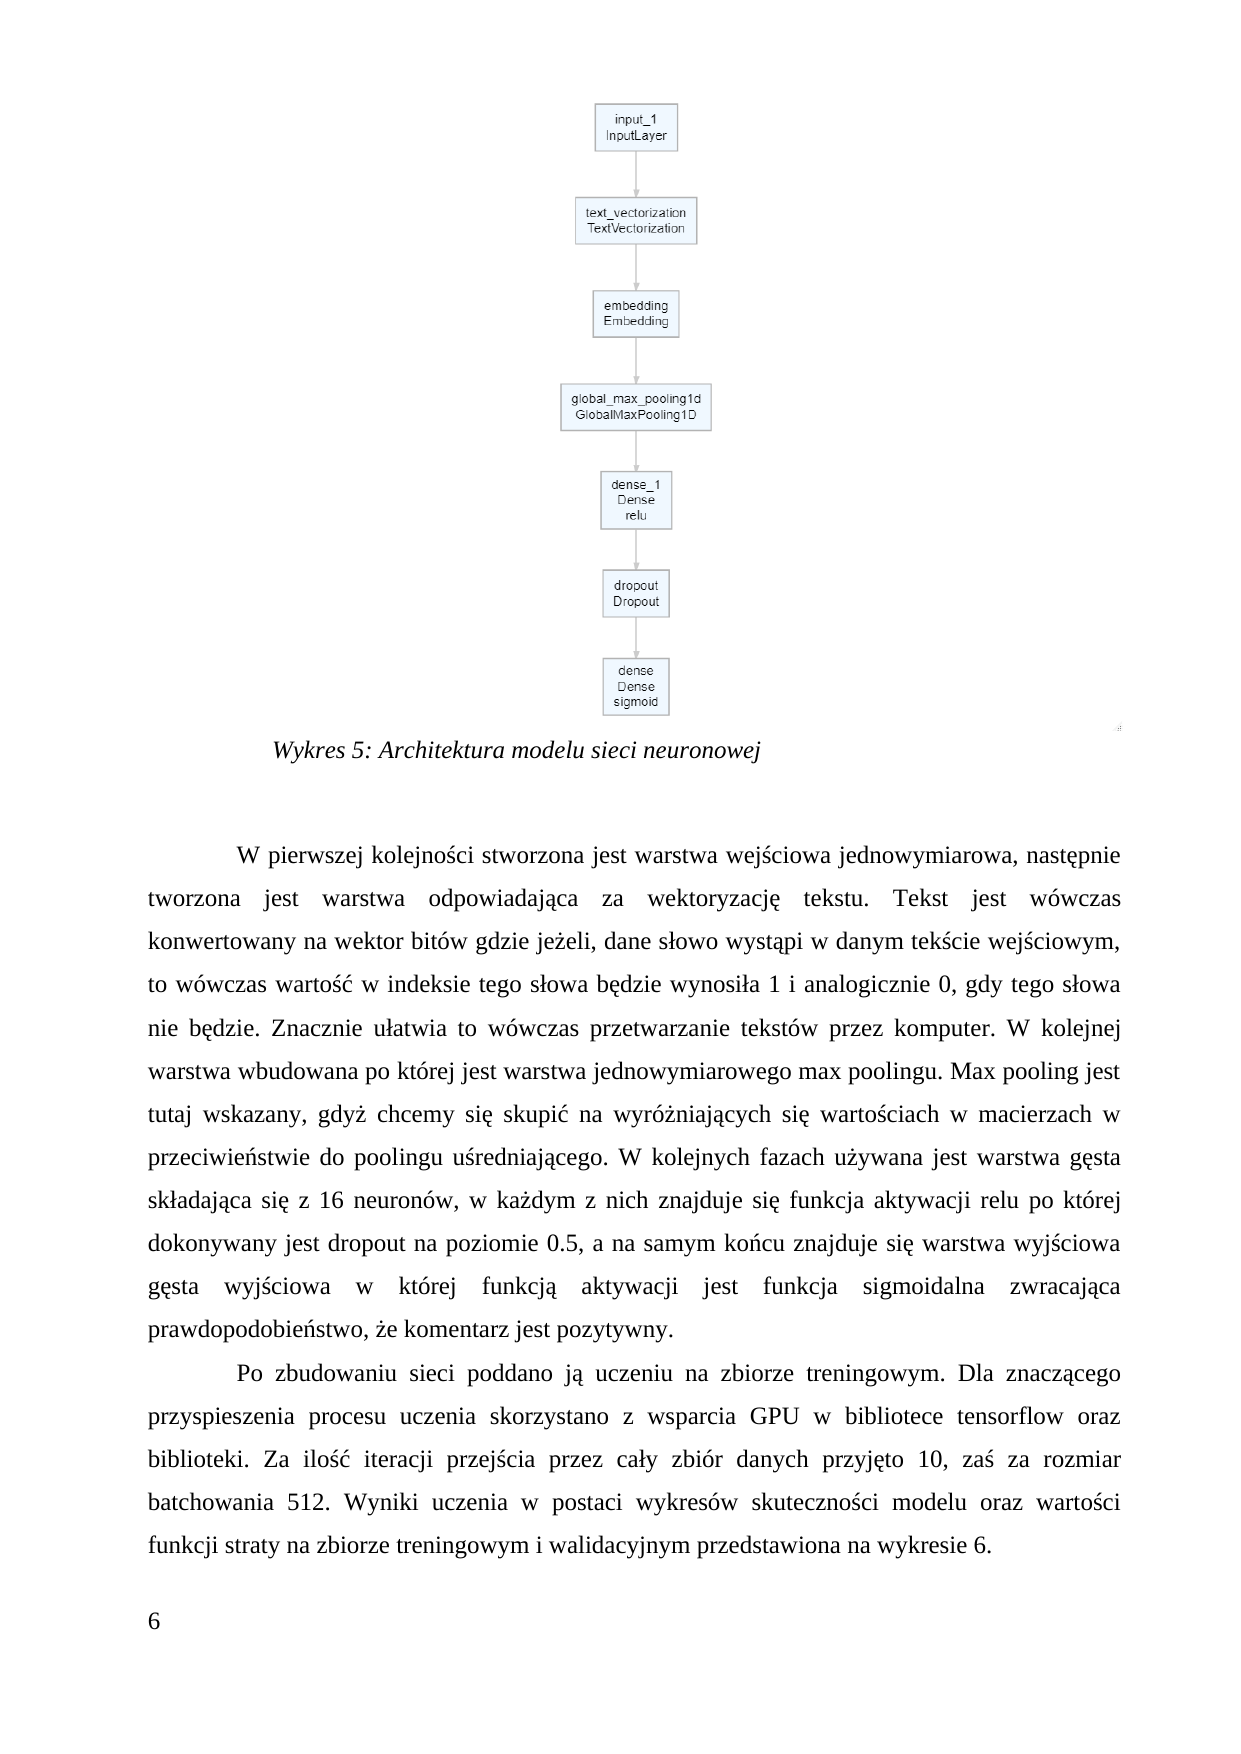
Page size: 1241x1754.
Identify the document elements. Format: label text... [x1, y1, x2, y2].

text W pierwszej kolejności stworzona jest warstwa wejściowa jednowymiarowa, następnie tworzona jest warstwa odpowiadająca za wektoryzację tekstu. Tekst jest wówczas konwertowany na wektor bitów gdzie jeżeli, dane słowo wystąpi w danym tekście wejściowym, to wówczas wartość w indeksie tego słowa będzie wynosiła 1 i analogicznie 0, gdy tego słowa nie będzie. Znacznie ułatwia to wówczas przetwarzanie tekstów przez komputer. W kolejnej warstwa wbudowana po której jest warstwa jednowymiarowego max poolingu. Max pooling jest tutaj wskazany, gdyż chcemy się skupić na wyróżniających się wartościach w macierzach w przeciwieństwie do poolingu uśredniającego. W kolejnych fazach używana jest warstwa gęsta składająca się z 16 neuronów, w każdym z nich znajduje się funkcja aktywacji relu po której dokonywany jest dropout na poziomie 0.5, a na samym końcu znajduje się warstwa wyjściowa gęsta wyjściowa w której funkcją aktywacji jest funkcja sigmoidalna zwracająca prawdopodobieństwo, że komentarz jest pozytywny. [148, 840, 1122, 1343]
text Po zbudowaniu sieci poddano ją uczeniu na zbiorze treningowym. Dla znaczącego przyspieszenia procesu uczenia skorzystano z wsparcia GPU w bibliotece tensorflow oraz biblioteki. Za ilość iteracji przejścia przez cały zbiór danych przyjęto 10, zaś za rozmiar batchowania 512. Wyniki uczenia w postaci wykresów skuteczności modelu oraz wartości funkcji straty na zbiorze treningowym i walidacyjnym przedstawiona na wykresie 6. [148, 1358, 1122, 1559]
picture [147, 86, 1123, 731]
text Wykres 5: Architektura modelu sieci neuronowej [148, 731, 1122, 763]
